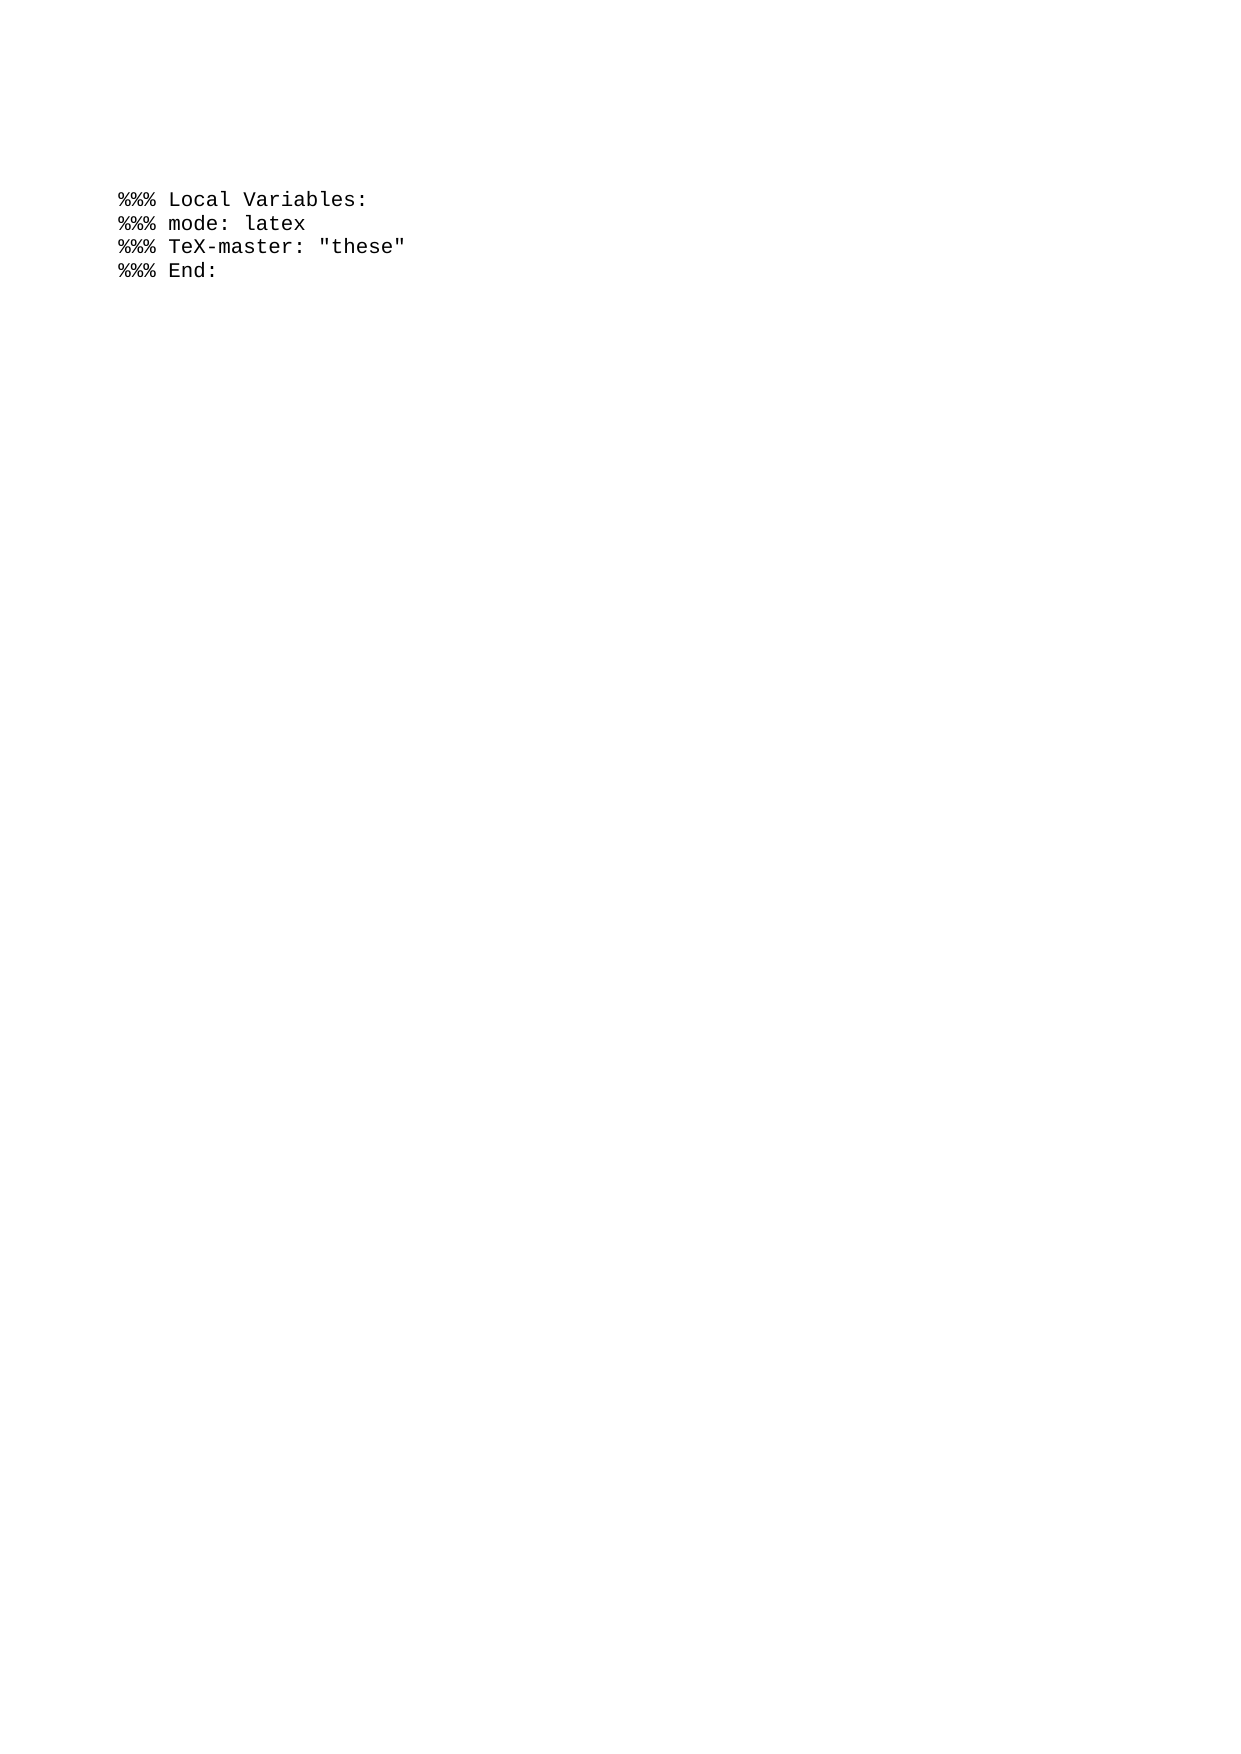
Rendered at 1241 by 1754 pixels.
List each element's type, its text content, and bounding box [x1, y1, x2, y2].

text %%% TeX-master: "these" [118, 236, 1122, 260]
text %%% Local Variables: [118, 189, 1122, 213]
text %%% End: [118, 260, 1122, 284]
text %%% mode: latex [118, 213, 1122, 236]
